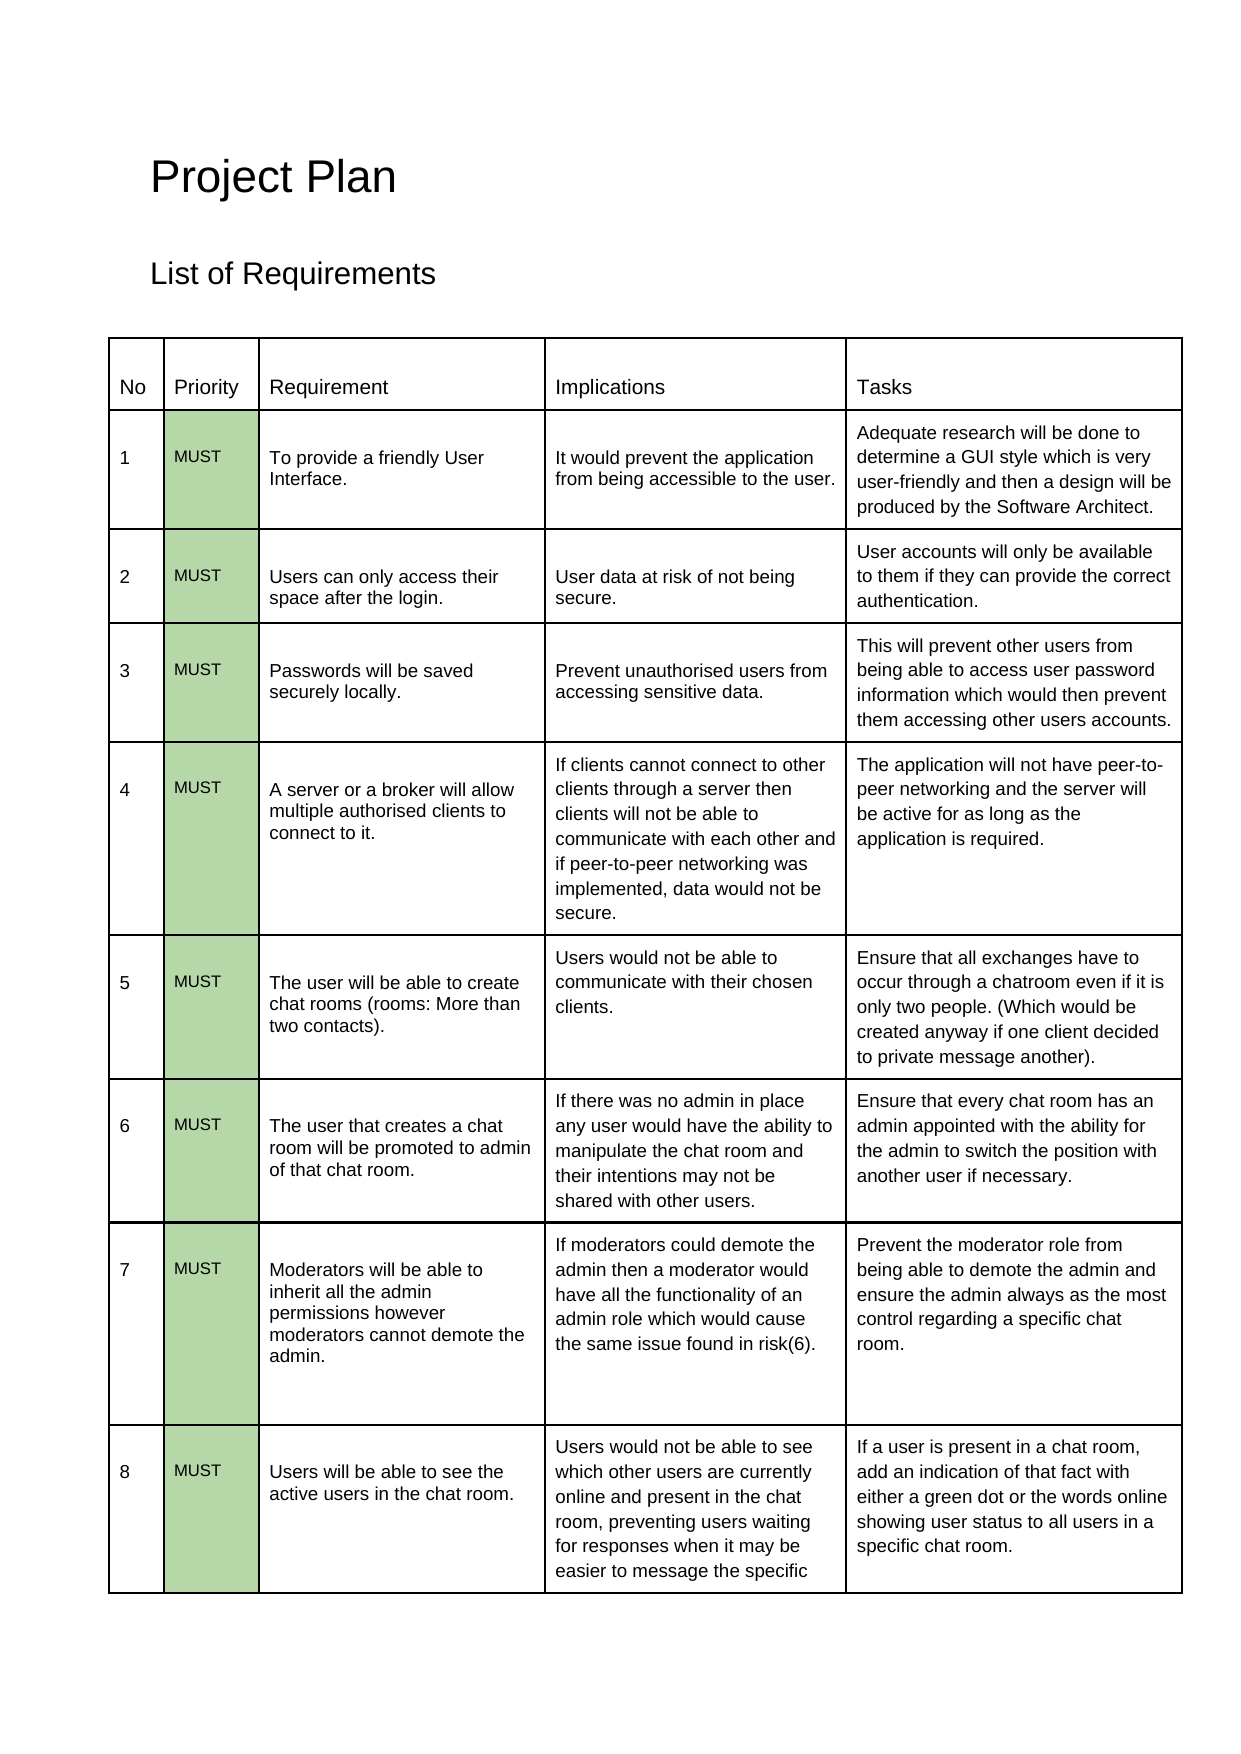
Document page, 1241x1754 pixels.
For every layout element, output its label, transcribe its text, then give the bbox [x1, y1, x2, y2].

table_cell Prevent the moderator role from being able to demote the admin and ensure the admin always as the most control regarding a specific chat room. [847, 1224, 1181, 1424]
table_cell This will prevent other users from being able to access user password information which would then prevent them accessing other users accounts. [847, 624, 1181, 741]
table_cell 5 [110, 936, 163, 1078]
table_cell Users will be able to see the active users in the chat room. [260, 1426, 544, 1592]
table_cell 1 [110, 411, 163, 528]
table_cell Prevent unauthorised users from accessing sensitive data. [546, 624, 845, 741]
table_cell To provide a friendly User Interface. [260, 411, 544, 528]
table_cell Passwords will be saved securely locally. [260, 624, 544, 741]
table_cell Users can only access their space after the login. [260, 530, 544, 622]
text List of Requirements [150, 255, 1090, 291]
table_header Requirement [260, 339, 544, 409]
table_cell 4 [110, 743, 163, 934]
table_cell The application will not have peer-to-peer networking and the server will be active for as long as the application is required. [847, 743, 1181, 934]
table_cell A server or a broker will allow multiple authorised clients to connect to it. [260, 743, 544, 934]
table_cell If clients cannot connect to other clients through a server then clients will not be able to communicate with each other and if peer-to-peer networking was implemented, data would not be secure. [546, 743, 845, 934]
table_cell MUST [165, 1224, 258, 1424]
table_cell It would prevent the application from being accessible to the user. [546, 411, 845, 528]
table_cell Adequate research will be done to determine a GUI style which is very user-friendly and then a design will be produced by the Software Architect. [847, 411, 1181, 528]
table_header Tasks [847, 339, 1181, 409]
table_cell 2 [110, 530, 163, 622]
table_cell User data at risk of not being secure. [546, 530, 845, 622]
table_cell Moderators will be able to inherit all the admin permissions however moderators cannot demote the admin. [260, 1224, 544, 1424]
table_header Priority [165, 339, 258, 409]
table_cell MUST [165, 530, 258, 622]
text Project Plan [150, 150, 1090, 203]
table_cell 3 [110, 624, 163, 741]
table_cell User accounts will only be available to them if they can provide the correct authentication. [847, 530, 1181, 622]
table_cell Users would not be able to communicate with their chosen clients. [546, 936, 845, 1078]
table_header No [110, 339, 163, 409]
table_cell If a user is present in a chat room, add an indication of that fact with either a green dot or the words online showing user status to all users in a specific chat room. [847, 1426, 1181, 1592]
table_cell The user that creates a chat room will be promoted to admin of that chat room. [260, 1080, 544, 1221]
table_cell MUST [165, 624, 258, 741]
table_cell MUST [165, 411, 258, 528]
table_cell Users would not be able to see which other users are currently online and present in the chat room, preventing users waiting for responses when it may be easier to message the specific [546, 1426, 845, 1592]
table_cell If moderators could demote the admin then a moderator would have all the functionality of an admin role which would cause the same issue found in risk(6). [546, 1224, 845, 1424]
table_cell MUST [165, 1080, 258, 1221]
table_cell MUST [165, 936, 258, 1078]
table_cell 6 [110, 1080, 163, 1221]
table_cell Ensure that all exchanges have to occur through a chatroom even if it is only two people. (Which would be created anyway if one client decided to private message another). [847, 936, 1181, 1078]
table_cell The user will be able to create chat rooms (rooms: More than two contacts). [260, 936, 544, 1078]
table_cell Ensure that every chat room has an admin appointed with the ability for the admin to switch the position with another user if necessary. [847, 1080, 1181, 1221]
table_cell 8 [110, 1426, 163, 1592]
table_cell MUST [165, 1426, 258, 1592]
table_cell 7 [110, 1224, 163, 1424]
table_cell MUST [165, 743, 258, 934]
table_header Implications [546, 339, 845, 409]
table_cell If there was no admin in place any user would have the ability to manipulate the chat room and their intentions may not be shared with other users. [546, 1080, 845, 1221]
